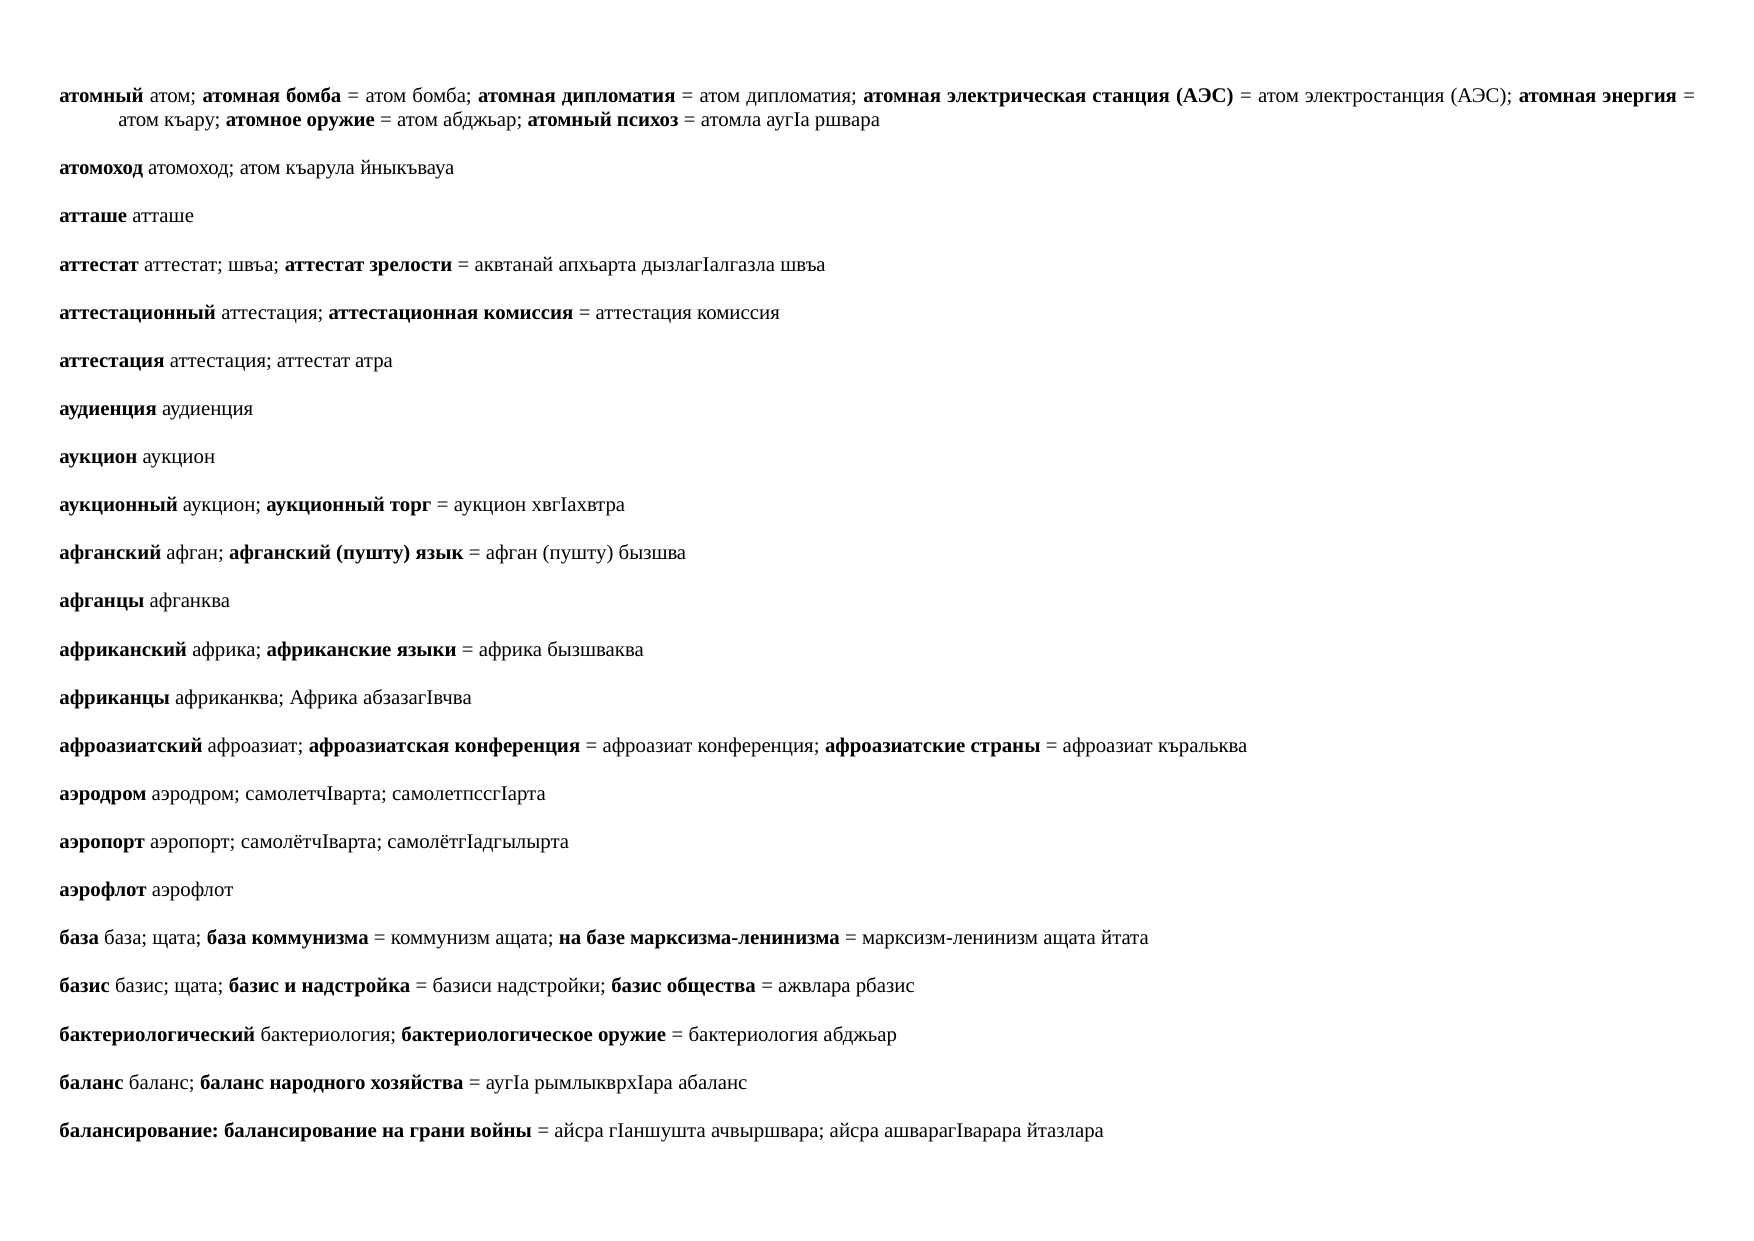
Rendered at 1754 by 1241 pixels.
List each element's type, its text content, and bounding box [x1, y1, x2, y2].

text аттестат аттестат; швъа; аттестат зрелости = аквтанай апхьарта дызлагIалгазла швъа [59, 252, 1695, 276]
text атомоход атомоход; атом къарула йныкъвауа [59, 155, 1695, 179]
text афроазиатский афроазиат; афроазиатская конференция = афроазиат конференция; афроазиатские страны = афроазиат къральква [59, 733, 1695, 757]
text африканцы африканква; Африка абзазагIвчва [59, 685, 1695, 709]
text аудиенция аудиенция [59, 396, 1695, 420]
text атташе атташе [59, 203, 1695, 227]
text аттестация аттестация; аттестат атра [59, 348, 1695, 372]
text афганский афган; афганский (пушту) язык = афган (пушту) бызшва [59, 540, 1695, 564]
text аукцион аукцион [59, 444, 1695, 468]
text аукционный аукцион; аукционный торг = аукцион хвгIахвтра [59, 492, 1695, 516]
text баланс баланс; баланс народного хозяйства = аугIа рымлыкврхIара абаланс [59, 1070, 1695, 1094]
text аэродром аэродром; самолетчIварта; самолетпссгIарта [59, 781, 1695, 805]
text бактериологический бактериология; бактериологическое оружие = бактериология абджьар [59, 1022, 1695, 1046]
text аэрофлот аэрофлот [59, 877, 1695, 901]
text аттестационный аттестация; аттестационная комиссия = аттестация комиссия [59, 300, 1695, 324]
text африканский африка; африканские языки = африка бызшваква [59, 637, 1695, 661]
text атомный атом; атомная бомба = атом бомба; атомная дипломатия = атом дипломатия; атомная электрическая станция (АЭС) = атом электростанция (АЭС); атомная энергия = атом къару; атомное оружие = атом абджьар; атомный психоз = атомла аугIа ршвара [59, 83, 1695, 131]
text базис базис; щата; базис и надстройка = базиси надстройки; базис общества = ажвлара рбазис [59, 973, 1695, 997]
text аэропорт аэропорт; самолётчIварта; самолётгIадгылырта [59, 829, 1695, 853]
text афганцы афганква [59, 588, 1695, 612]
text база база; щата; база коммунизма = коммунизм ащата; на базе марксизма-ленинизма = марксизм-ленинизм ащата йтата [59, 925, 1695, 949]
text балансирование: балансирование на грани войны = айсра гIаншушта ачвыршвара; айсра ашварагIварара йтазлара [59, 1118, 1695, 1142]
